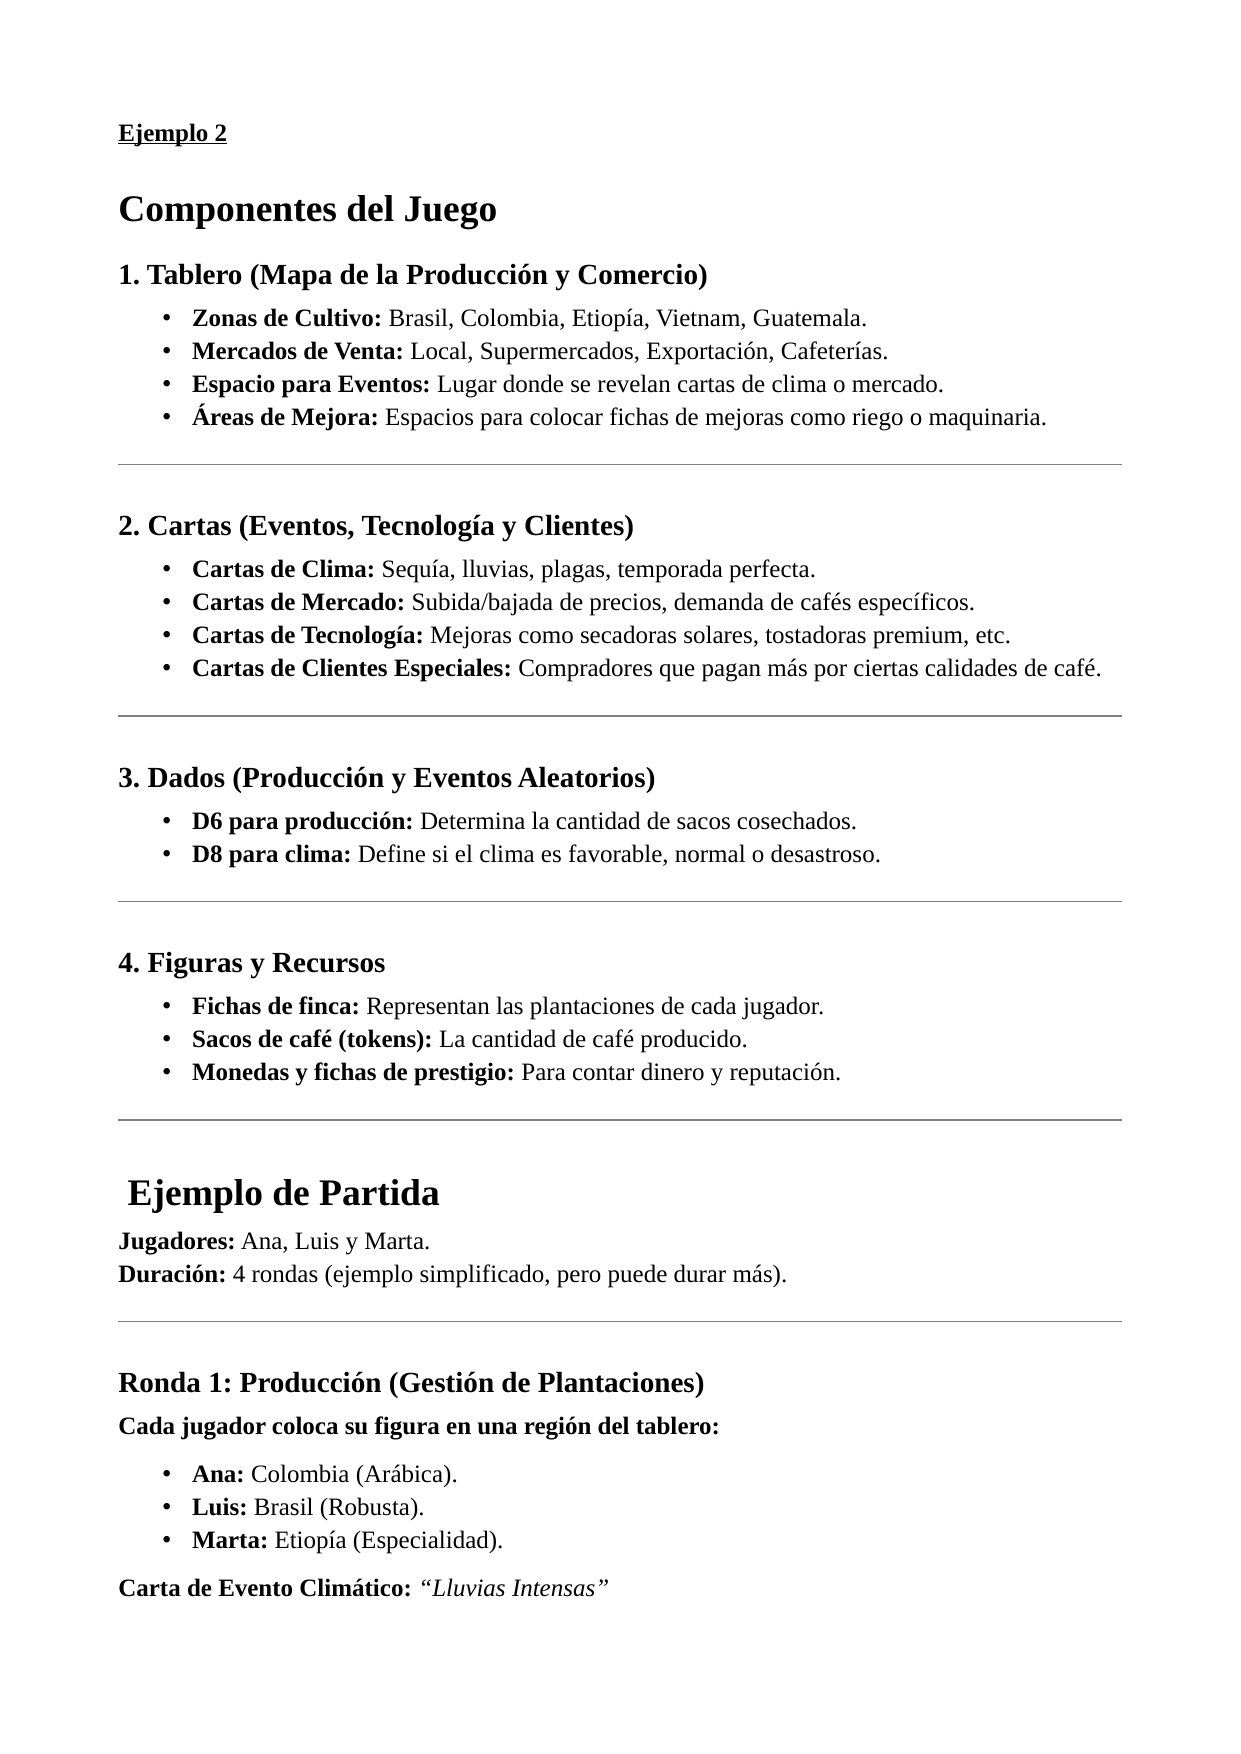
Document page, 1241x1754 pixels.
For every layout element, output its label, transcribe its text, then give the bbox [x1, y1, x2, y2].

list Luis: Brasil (Robusta). [162, 1492, 1122, 1521]
list Cartas de Clientes Especiales: Compradores que pagan más por ciertas calidades de café. [162, 653, 1122, 682]
list Zonas de Cultivo: Brasil, Colombia, Etiopía, Vietnam, Guatemala. [162, 303, 1122, 332]
text Jugadores: Ana, Luis y Marta. Duración: 4 rondas (ejemplo simplificado, pero puede durar más). [118, 1226, 1122, 1288]
list Áreas de Mejora: Espacios para colocar fichas de mejoras como riego o maquinaria. [162, 402, 1122, 431]
subtitle 1. Tablero (Mapa de la Producción y Comercio) [118, 257, 1122, 290]
subtitle 2. Cartas (Eventos, Tecnología y Clientes) [118, 508, 1122, 542]
subtitle 3. Dados (Producción y Eventos Aleatorios) [118, 760, 1122, 793]
text Cada jugador coloca su figura en una región del tablero: [118, 1411, 1122, 1440]
list Mercados de Venta: Local, Supermercados, Exportación, Cafeterías. [162, 336, 1122, 364]
subtitle Componentes del Juego [118, 187, 1122, 230]
subtitle 4. Figuras y Recursos [118, 945, 1122, 979]
list Ana: Colombia (Arábica). [162, 1459, 1122, 1488]
list Cartas de Mercado: Subida/bajada de precios, demanda de cafés específicos. [162, 587, 1122, 616]
text Carta de Evento Climático: “Lluvias Intensas” [118, 1573, 1122, 1601]
list D8 para clima: Define si el clima es favorable, normal o desastroso. [162, 839, 1122, 868]
subtitle Ronda 1: Producción (Gestión de Plantaciones) [118, 1365, 1122, 1399]
subtitle Ejemplo de Partida [118, 1170, 1122, 1213]
list Cartas de Tecnología: Mejoras como secadoras solares, tostadoras premium, etc. [162, 620, 1122, 649]
list Monedas y fichas de prestigio: Para contar dinero y reputación. [162, 1057, 1122, 1086]
list Espacio para Eventos: Lugar donde se revelan cartas de clima o mercado. [162, 369, 1122, 398]
list Marta: Etiopía (Especialidad). [162, 1525, 1122, 1554]
list D6 para producción: Determina la cantidad de sacos cosechados. [162, 806, 1122, 835]
text Ejemplo 2 [118, 118, 1122, 147]
list Sacos de café (tokens): La cantidad de café producido. [162, 1024, 1122, 1053]
list Fichas de finca: Representan las plantaciones de cada jugador. [162, 991, 1122, 1020]
list Cartas de Clima: Sequía, lluvias, plagas, temporada perfecta. [162, 554, 1122, 583]
